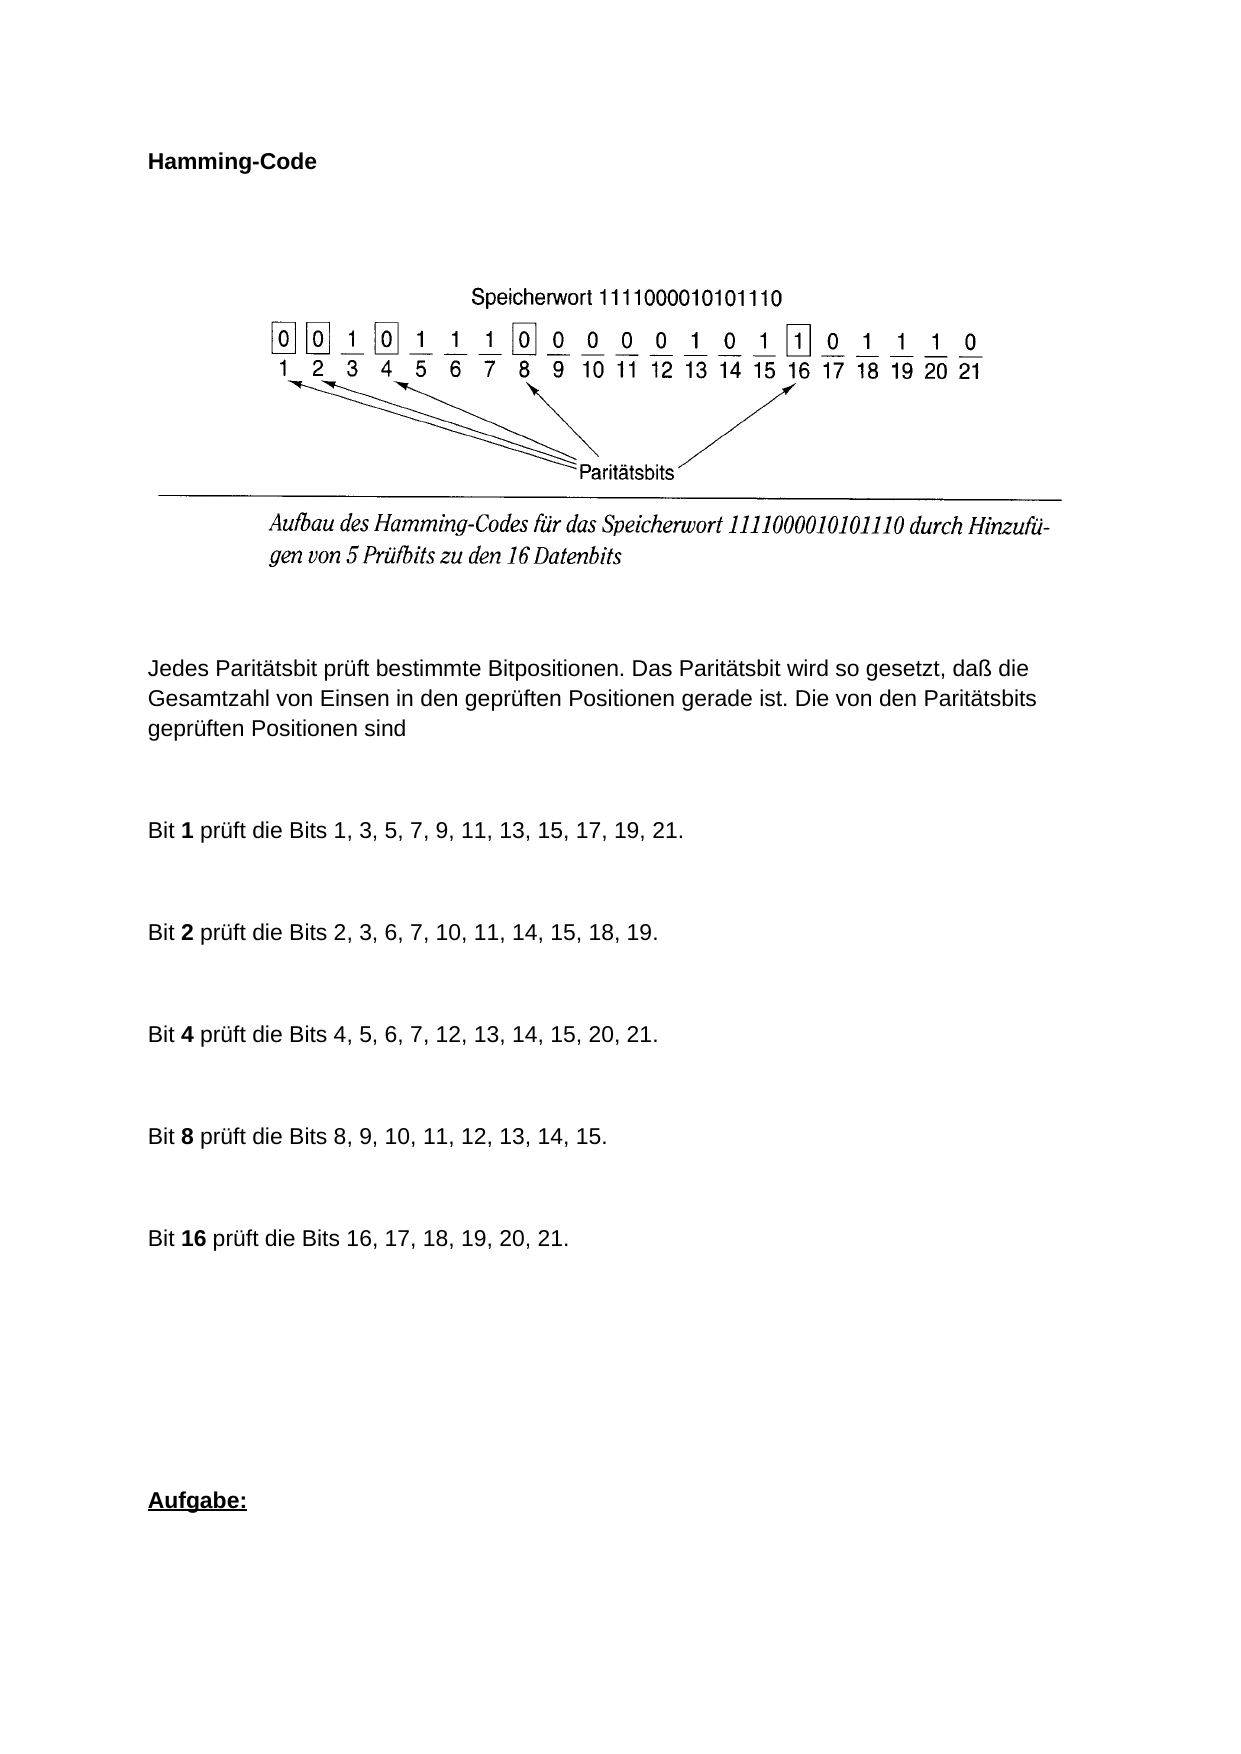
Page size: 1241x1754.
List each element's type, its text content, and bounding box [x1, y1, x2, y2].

text Bit 1 prüft die Bits 1, 3, 5, 7, 9, 11, 13, 15, 17, 19, 21. [148, 817, 1093, 843]
text Jedes Paritätsbit prüft bestimmte Bitpositionen. Das Paritätsbit wird so gesetzt, daß die Gesamtzahl von Einsen in den geprüften Positionen gerade ist. Die von den Paritätsbits geprüften Positionen sind [148, 654, 1093, 741]
text Aufgabe: [148, 1487, 1093, 1513]
text Bit 2 prüft die Bits 2, 3, 6, 7, 10, 11, 14, 15, 18, 19. [148, 919, 1093, 946]
picture [149, 251, 1075, 578]
subtitle Hamming-Code [148, 148, 1093, 174]
text Bit 4 prüft die Bits 4, 5, 6, 7, 12, 13, 14, 15, 20, 21. [148, 1021, 1093, 1048]
text Bit 16 prüft die Bits 16, 17, 18, 19, 20, 21. [148, 1225, 1093, 1252]
text Bit 8 prüft die Bits 8, 9, 10, 11, 12, 13, 14, 15. [148, 1123, 1093, 1150]
